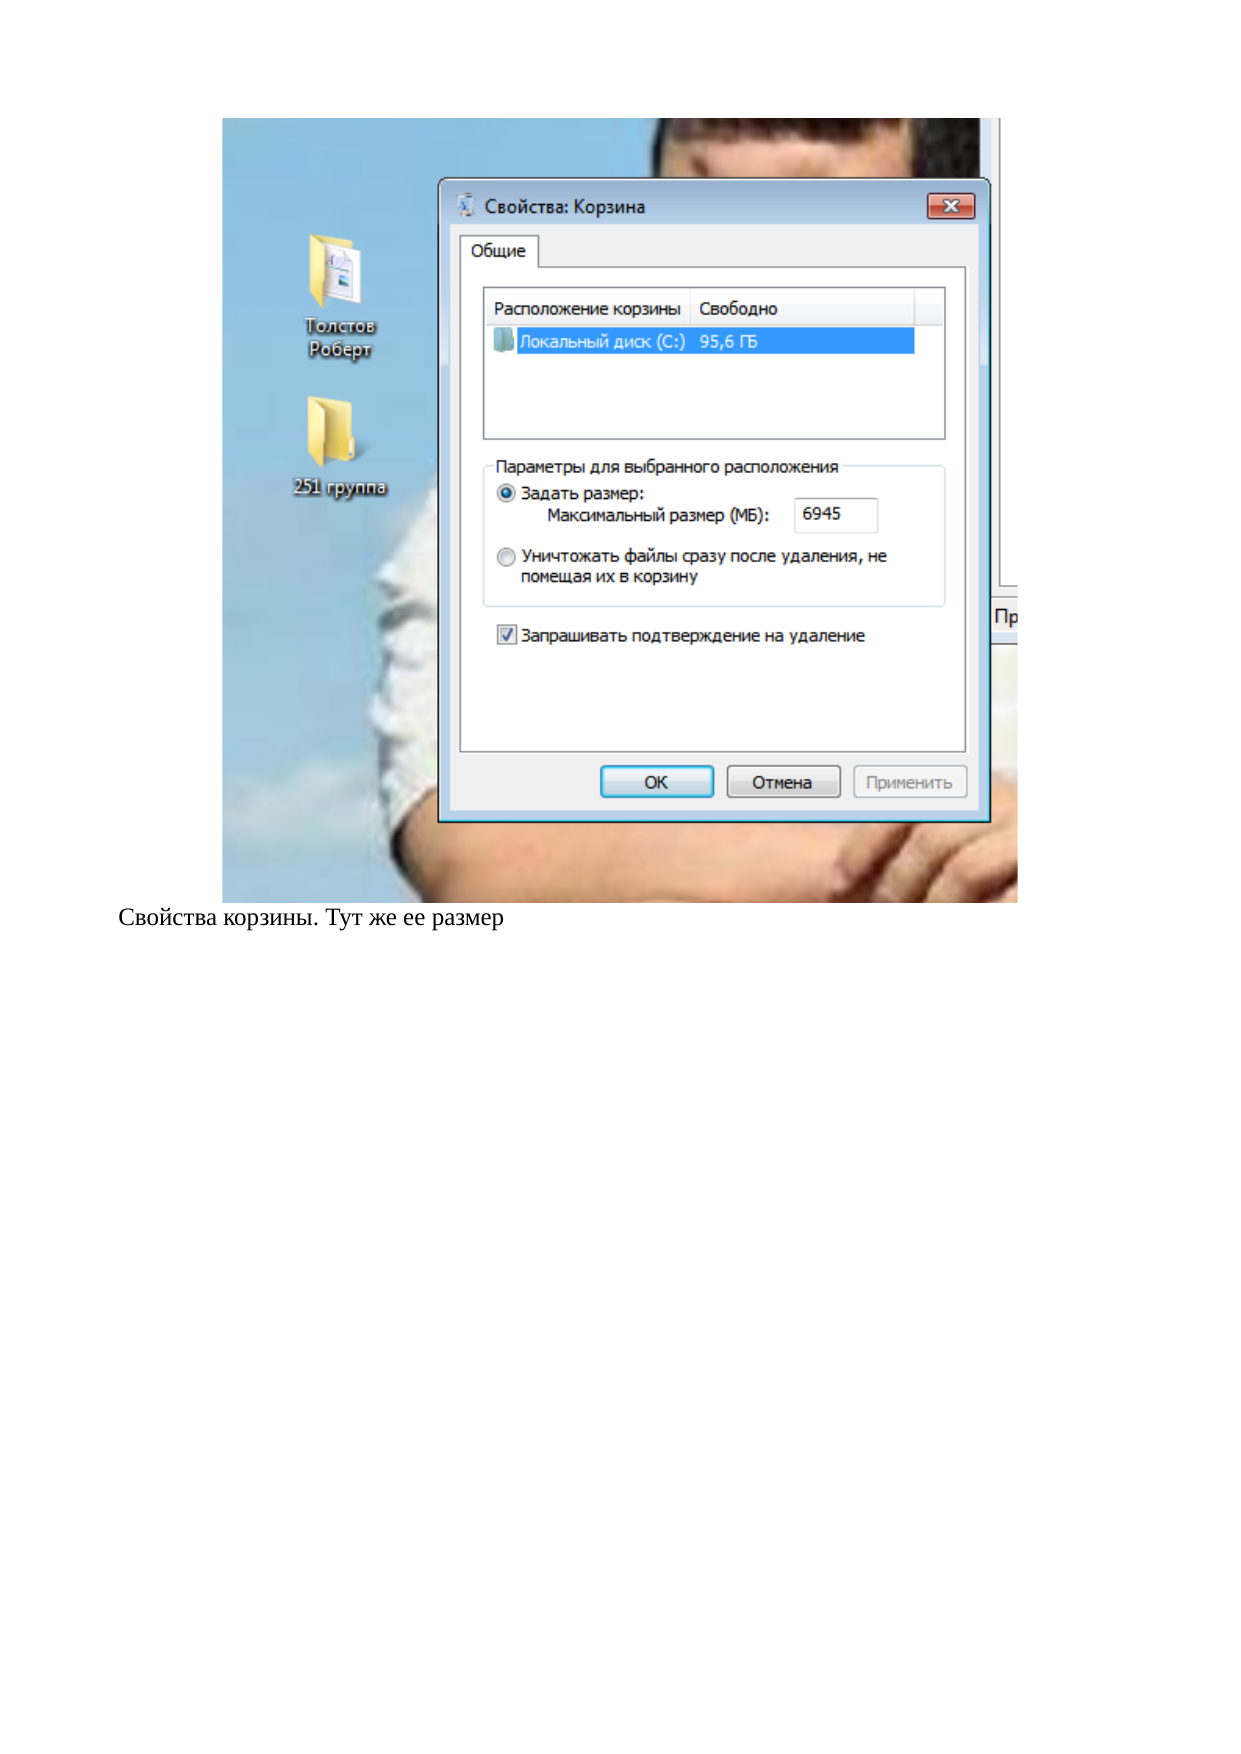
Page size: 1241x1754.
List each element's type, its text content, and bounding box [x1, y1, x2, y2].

picture [222, 118, 1018, 903]
text Свойства корзины. Тут же ее размер [118, 118, 1122, 931]
